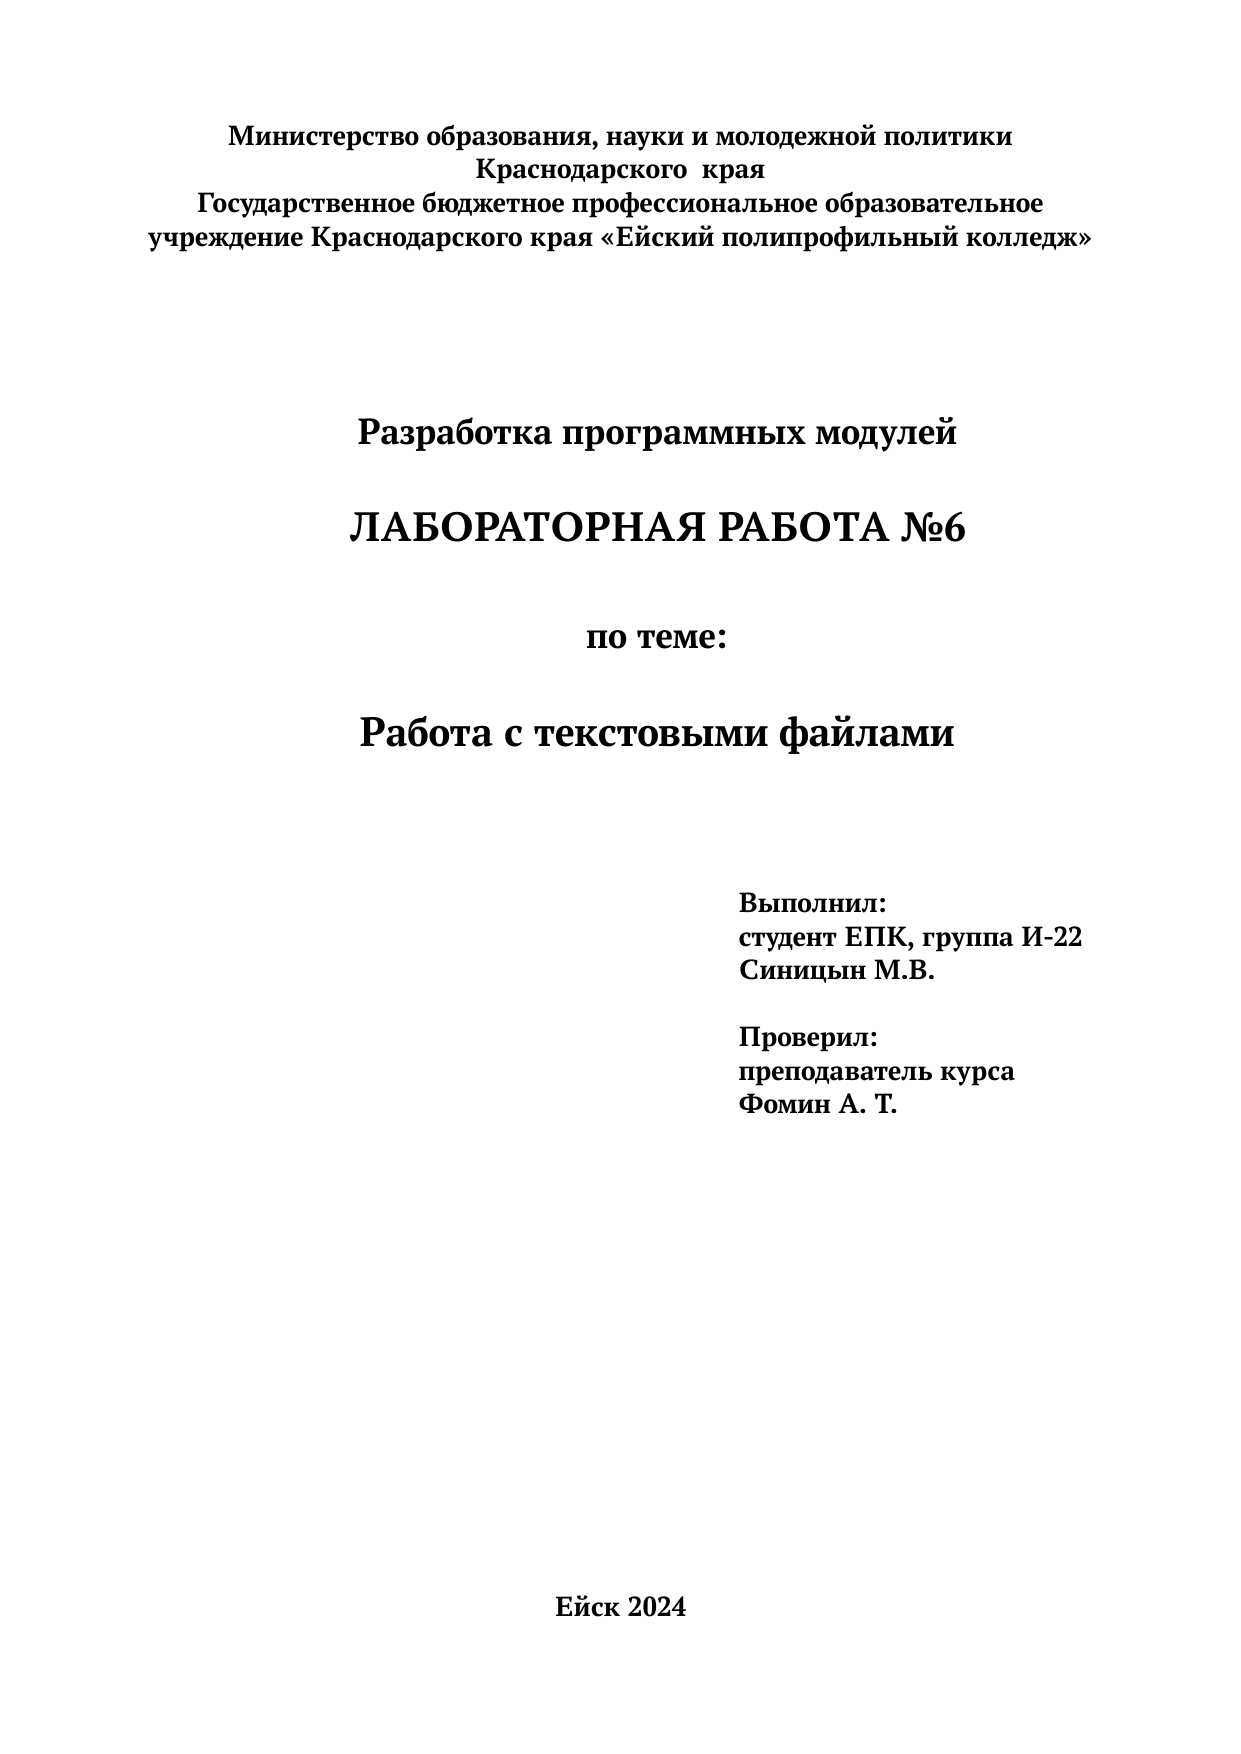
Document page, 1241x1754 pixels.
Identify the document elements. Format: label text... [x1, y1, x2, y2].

text студент ЕПК, группа И-22 [738, 919, 1122, 952]
text Министерство образования, науки и молодежной политики [118, 118, 1122, 152]
text Разработка программных модулей [192, 408, 1122, 452]
text преподаватель курса [738, 1053, 1122, 1086]
text Синицын М.В. [738, 952, 1122, 986]
text Выполнил: [738, 885, 1122, 919]
text Краснодарского края [118, 152, 1122, 185]
text Фомин А. Т. [738, 1086, 1122, 1120]
text ЛАБОРАТОРНАЯ РАБОТА №6 [192, 501, 1122, 551]
text Ейск 2024 [118, 1589, 1122, 1623]
text по теме: [192, 613, 1122, 657]
subtitle Работа с текстовыми файлами [192, 705, 1122, 755]
text Проверил: [738, 1019, 1122, 1053]
text Государственное бюджетное профессиональное образовательное учреждение Краснодарского края «Ейский полипрофильный колледж» [118, 185, 1122, 252]
